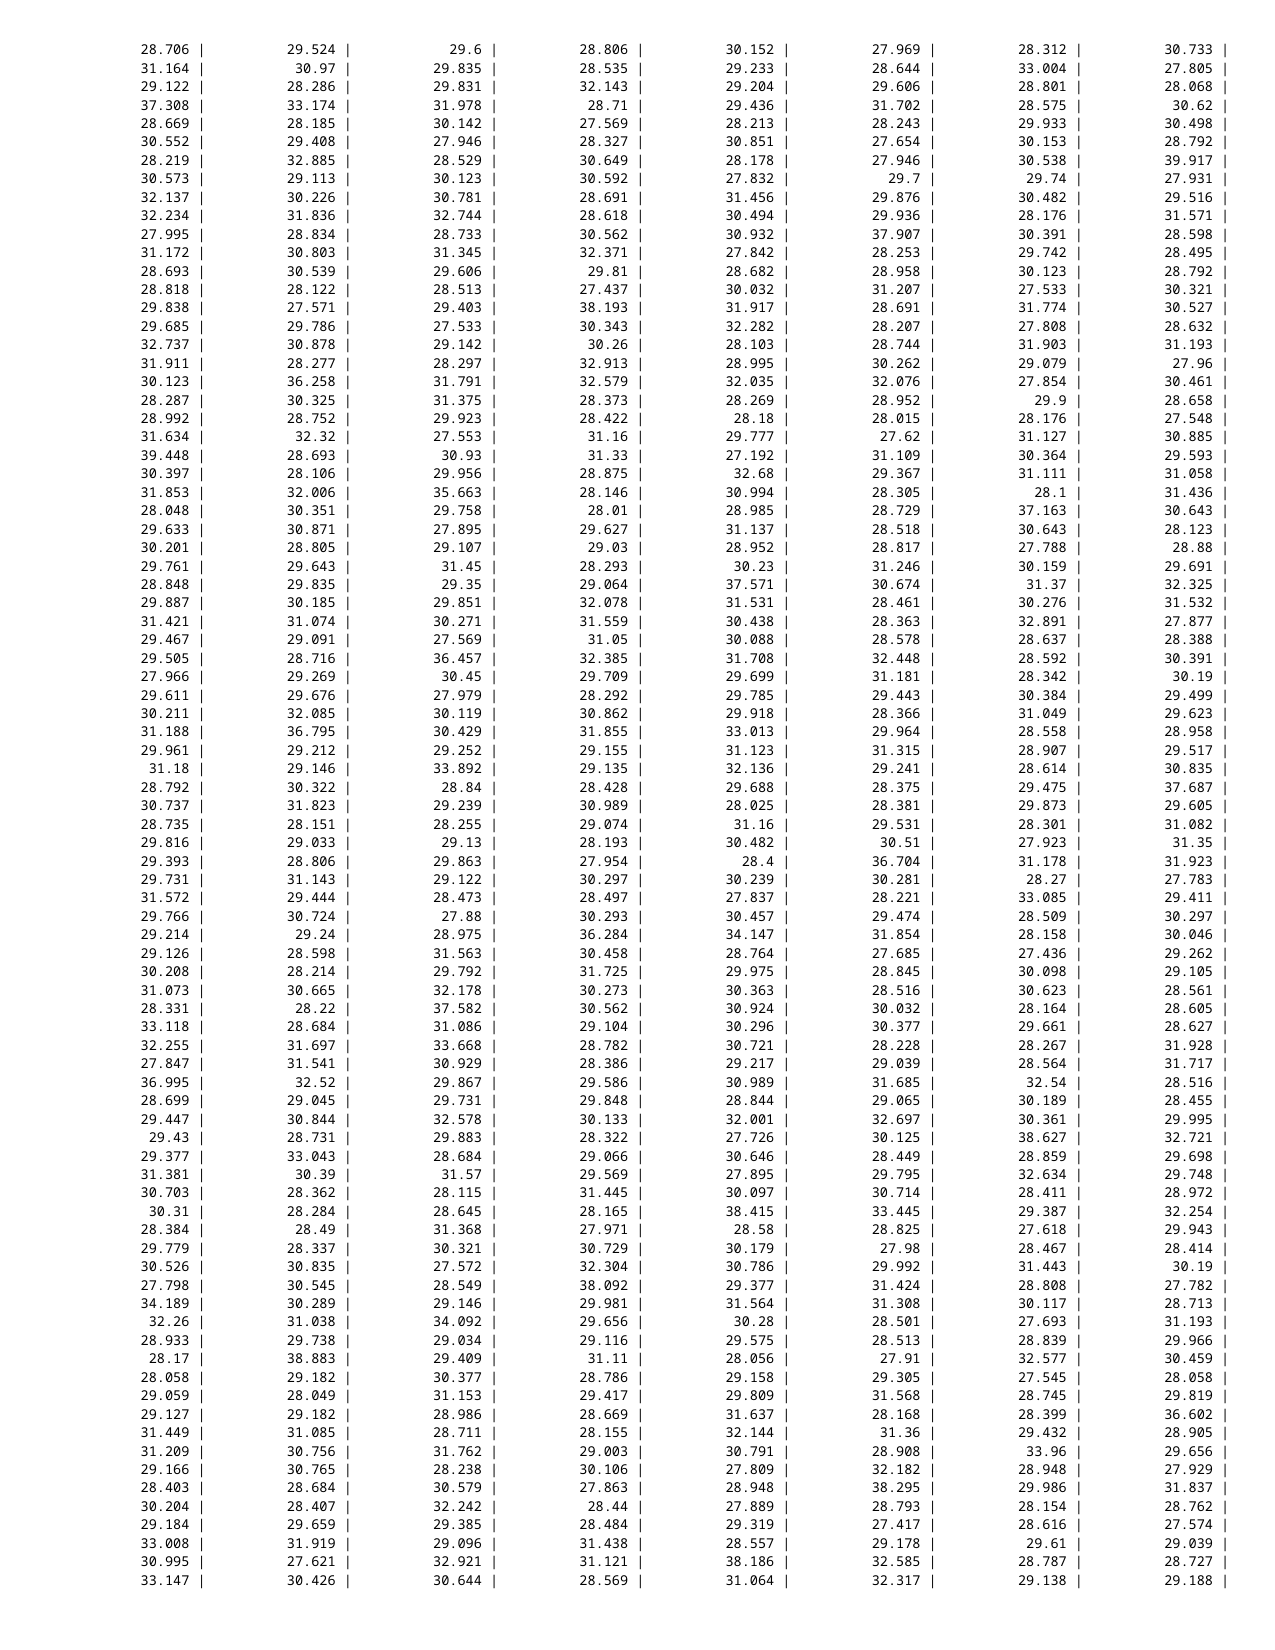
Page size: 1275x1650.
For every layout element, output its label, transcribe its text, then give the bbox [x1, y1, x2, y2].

text 29.887 | 30.185 | 29.851 | 32.078 | 31.531 | 28.461 | 30.276 | 31.532 | [59, 593, 1231, 612]
text 32.234 | 31.836 | 32.744 | 28.618 | 30.494 | 29.936 | 28.176 | 31.571 | [59, 206, 1231, 224]
text 31.073 | 30.665 | 32.178 | 30.273 | 30.363 | 28.516 | 30.623 | 28.561 | [59, 981, 1231, 999]
text 31.381 | 30.39 | 31.57 | 29.569 | 27.895 | 29.795 | 32.634 | 29.748 | [59, 1165, 1231, 1183]
text 31.164 | 30.97 | 29.835 | 28.535 | 29.233 | 28.644 | 33.004 | 27.805 | [59, 59, 1231, 77]
text 32.737 | 30.878 | 29.142 | 30.26 | 28.103 | 28.744 | 31.903 | 31.193 | [59, 335, 1231, 354]
text 28.331 | 28.22 | 37.582 | 30.562 | 30.924 | 30.032 | 28.164 | 28.605 | [59, 999, 1231, 1017]
text 28.384 | 28.49 | 31.368 | 27.971 | 28.58 | 28.825 | 27.618 | 29.943 | [59, 1220, 1231, 1239]
text 29.126 | 28.598 | 31.563 | 30.458 | 28.764 | 27.685 | 27.436 | 29.262 | [59, 944, 1231, 962]
text 28.792 | 30.322 | 28.84 | 28.428 | 29.688 | 28.375 | 29.475 | 37.687 | [59, 778, 1231, 796]
text 29.838 | 27.571 | 29.403 | 38.193 | 31.917 | 28.691 | 31.774 | 30.527 | [59, 298, 1231, 317]
text 29.761 | 29.643 | 31.45 | 28.293 | 30.23 | 31.246 | 30.159 | 29.691 | [59, 556, 1231, 575]
text 28.992 | 28.752 | 29.923 | 28.422 | 28.18 | 28.015 | 28.176 | 27.548 | [59, 409, 1231, 427]
text 28.403 | 28.684 | 30.579 | 27.863 | 28.948 | 38.295 | 29.986 | 31.837 | [59, 1478, 1231, 1497]
text 29.961 | 29.212 | 29.252 | 29.155 | 31.123 | 31.315 | 28.907 | 29.517 | [59, 741, 1231, 759]
text 29.43 | 28.731 | 29.883 | 28.322 | 27.726 | 30.125 | 38.627 | 32.721 | [59, 1128, 1231, 1146]
text 37.308 | 33.174 | 31.978 | 28.71 | 29.436 | 31.702 | 28.575 | 30.62 | [59, 96, 1231, 114]
text 27.798 | 30.545 | 28.549 | 38.092 | 29.377 | 31.424 | 28.808 | 27.782 | [59, 1276, 1231, 1294]
text 31.853 | 32.006 | 35.663 | 28.146 | 30.994 | 28.305 | 28.1 | 31.436 | [59, 483, 1231, 501]
text 31.188 | 36.795 | 30.429 | 31.855 | 33.013 | 29.964 | 28.558 | 28.958 | [59, 722, 1231, 741]
text 28.058 | 29.182 | 30.377 | 28.786 | 29.158 | 29.305 | 27.545 | 28.058 | [59, 1368, 1231, 1386]
text 29.393 | 28.806 | 29.863 | 27.954 | 28.4 | 36.704 | 31.178 | 31.923 | [59, 851, 1231, 870]
text 29.731 | 31.143 | 29.122 | 30.297 | 30.239 | 30.281 | 28.27 | 27.783 | [59, 870, 1231, 888]
text 30.211 | 32.085 | 30.119 | 30.862 | 29.918 | 28.366 | 31.049 | 29.623 | [59, 704, 1231, 722]
text 34.189 | 30.289 | 29.146 | 29.981 | 31.564 | 31.308 | 30.117 | 28.713 | [59, 1294, 1231, 1312]
text 29.685 | 29.786 | 27.533 | 30.343 | 32.282 | 28.207 | 27.808 | 28.632 | [59, 317, 1231, 335]
text 31.209 | 30.756 | 31.762 | 29.003 | 30.791 | 28.908 | 33.96 | 29.656 | [59, 1441, 1231, 1460]
text 30.201 | 28.805 | 29.107 | 29.03 | 28.952 | 28.817 | 27.788 | 28.88 | [59, 538, 1231, 556]
text 28.219 | 32.885 | 28.529 | 30.649 | 28.178 | 27.946 | 30.538 | 39.917 | [59, 151, 1231, 169]
text 28.699 | 29.045 | 29.731 | 29.848 | 28.844 | 29.065 | 30.189 | 28.455 | [59, 1091, 1231, 1109]
text 32.26 | 31.038 | 34.092 | 29.656 | 30.28 | 28.501 | 27.693 | 31.193 | [59, 1312, 1231, 1331]
text 29.166 | 30.765 | 28.238 | 30.106 | 27.809 | 32.182 | 28.948 | 27.929 | [59, 1460, 1231, 1478]
text 30.703 | 28.362 | 28.115 | 31.445 | 30.097 | 30.714 | 28.411 | 28.972 | [59, 1183, 1231, 1202]
text 29.059 | 28.049 | 31.153 | 29.417 | 29.809 | 31.568 | 28.745 | 29.819 | [59, 1386, 1231, 1404]
text 28.818 | 28.122 | 28.513 | 27.437 | 30.032 | 31.207 | 27.533 | 30.321 | [59, 280, 1231, 298]
text 29.611 | 29.676 | 27.979 | 28.292 | 29.785 | 29.443 | 30.384 | 29.499 | [59, 686, 1231, 704]
text 28.17 | 38.883 | 29.409 | 31.11 | 28.056 | 27.91 | 32.577 | 30.459 | [59, 1349, 1231, 1368]
text 29.184 | 29.659 | 29.385 | 28.484 | 29.319 | 27.417 | 28.616 | 27.574 | [59, 1515, 1231, 1534]
text 27.995 | 28.834 | 28.733 | 30.562 | 30.932 | 37.907 | 30.391 | 28.598 | [59, 224, 1231, 243]
text 30.526 | 30.835 | 27.572 | 32.304 | 30.786 | 29.992 | 31.443 | 30.19 | [59, 1257, 1231, 1276]
text 27.966 | 29.269 | 30.45 | 29.709 | 29.699 | 31.181 | 28.342 | 30.19 | [59, 667, 1231, 686]
text 33.147 | 30.426 | 30.644 | 28.569 | 31.064 | 32.317 | 29.138 | 29.188 | [59, 1571, 1231, 1589]
text 28.735 | 28.151 | 28.255 | 29.074 | 31.16 | 29.531 | 28.301 | 31.082 | [59, 814, 1231, 833]
text 39.448 | 28.693 | 30.93 | 31.33 | 27.192 | 31.109 | 30.364 | 29.593 | [59, 446, 1231, 464]
text 28.048 | 30.351 | 29.758 | 28.01 | 28.985 | 28.729 | 37.163 | 30.643 | [59, 501, 1231, 519]
text 29.467 | 29.091 | 27.569 | 31.05 | 30.088 | 28.578 | 28.637 | 28.388 | [59, 630, 1231, 649]
text 28.933 | 29.738 | 29.034 | 29.116 | 29.575 | 28.513 | 28.839 | 29.966 | [59, 1331, 1231, 1349]
text 27.847 | 31.541 | 30.929 | 28.386 | 29.217 | 29.039 | 28.564 | 31.717 | [59, 1054, 1231, 1073]
text 29.779 | 28.337 | 30.321 | 30.729 | 30.179 | 27.98 | 28.467 | 28.414 | [59, 1239, 1231, 1257]
text 30.995 | 27.621 | 32.921 | 31.121 | 38.186 | 32.585 | 28.787 | 28.727 | [59, 1552, 1231, 1571]
text 31.911 | 28.277 | 28.297 | 32.913 | 28.995 | 30.262 | 29.079 | 27.96 | [59, 354, 1231, 372]
text 30.31 | 28.284 | 28.645 | 28.165 | 38.415 | 33.445 | 29.387 | 32.254 | [59, 1202, 1231, 1220]
text 36.995 | 32.52 | 29.867 | 29.586 | 30.989 | 31.685 | 32.54 | 28.516 | [59, 1073, 1231, 1091]
text 31.634 | 32.32 | 27.553 | 31.16 | 29.777 | 27.62 | 31.127 | 30.885 | [59, 427, 1231, 446]
text 28.287 | 30.325 | 31.375 | 28.373 | 28.269 | 28.952 | 29.9 | 28.658 | [59, 391, 1231, 409]
text 28.693 | 30.539 | 29.606 | 29.81 | 28.682 | 28.958 | 30.123 | 28.792 | [59, 261, 1231, 280]
text 29.766 | 30.724 | 27.88 | 30.293 | 30.457 | 29.474 | 28.509 | 30.297 | [59, 907, 1231, 925]
text 28.706 | 29.524 | 29.6 | 28.806 | 30.152 | 27.969 | 28.312 | 30.733 | [59, 40, 1231, 59]
text 29.447 | 30.844 | 32.578 | 30.133 | 32.001 | 32.697 | 30.361 | 29.995 | [59, 1109, 1231, 1128]
text 29.122 | 28.286 | 29.831 | 32.143 | 29.204 | 29.606 | 28.801 | 28.068 | [59, 77, 1231, 96]
text 29.214 | 29.24 | 28.975 | 36.284 | 34.147 | 31.854 | 28.158 | 30.046 | [59, 925, 1231, 944]
text 28.669 | 28.185 | 30.142 | 27.569 | 28.213 | 28.243 | 29.933 | 30.498 | [59, 114, 1231, 132]
text 31.572 | 29.444 | 28.473 | 28.497 | 27.837 | 28.221 | 33.085 | 29.411 | [59, 888, 1231, 907]
text 33.008 | 31.919 | 29.096 | 31.438 | 28.557 | 29.178 | 29.61 | 29.039 | [59, 1534, 1231, 1552]
text 31.172 | 30.803 | 31.345 | 32.371 | 27.842 | 28.253 | 29.742 | 28.495 | [59, 243, 1231, 261]
text 30.552 | 29.408 | 27.946 | 28.327 | 30.851 | 27.654 | 30.153 | 28.792 | [59, 132, 1231, 151]
text 29.633 | 30.871 | 27.895 | 29.627 | 31.137 | 28.518 | 30.643 | 28.123 | [59, 519, 1231, 538]
text 29.377 | 33.043 | 28.684 | 29.066 | 30.646 | 28.449 | 28.859 | 29.698 | [59, 1146, 1231, 1165]
text 30.204 | 28.407 | 32.242 | 28.44 | 27.889 | 28.793 | 28.154 | 28.762 | [59, 1497, 1231, 1515]
text 30.208 | 28.214 | 29.792 | 31.725 | 29.975 | 28.845 | 30.098 | 29.105 | [59, 962, 1231, 981]
text 29.505 | 28.716 | 36.457 | 32.385 | 31.708 | 32.448 | 28.592 | 30.391 | [59, 649, 1231, 667]
text 31.421 | 31.074 | 30.271 | 31.559 | 30.438 | 28.363 | 32.891 | 27.877 | [59, 612, 1231, 630]
text 30.123 | 36.258 | 31.791 | 32.579 | 32.035 | 32.076 | 27.854 | 30.461 | [59, 372, 1231, 391]
text 33.118 | 28.684 | 31.086 | 29.104 | 30.296 | 30.377 | 29.661 | 28.627 | [59, 1017, 1231, 1036]
text 31.18 | 29.146 | 33.892 | 29.135 | 32.136 | 29.241 | 28.614 | 30.835 | [59, 759, 1231, 778]
text 28.848 | 29.835 | 29.35 | 29.064 | 37.571 | 30.674 | 31.37 | 32.325 | [59, 575, 1231, 593]
text 32.137 | 30.226 | 30.781 | 28.691 | 31.456 | 29.876 | 30.482 | 29.516 | [59, 188, 1231, 206]
text 29.127 | 29.182 | 28.986 | 28.669 | 31.637 | 28.168 | 28.399 | 36.602 | [59, 1404, 1231, 1423]
text 29.816 | 29.033 | 29.13 | 28.193 | 30.482 | 30.51 | 27.923 | 31.35 | [59, 833, 1231, 851]
text 30.397 | 28.106 | 29.956 | 28.875 | 32.68 | 29.367 | 31.111 | 31.058 | [59, 464, 1231, 483]
text 30.573 | 29.113 | 30.123 | 30.592 | 27.832 | 29.7 | 29.74 | 27.931 | [59, 169, 1231, 188]
text 30.737 | 31.823 | 29.239 | 30.989 | 28.025 | 28.381 | 29.873 | 29.605 | [59, 796, 1231, 814]
text 31.449 | 31.085 | 28.711 | 28.155 | 32.144 | 31.36 | 29.432 | 28.905 | [59, 1423, 1231, 1441]
text 32.255 | 31.697 | 33.668 | 28.782 | 30.721 | 28.228 | 28.267 | 31.928 | [59, 1036, 1231, 1054]
